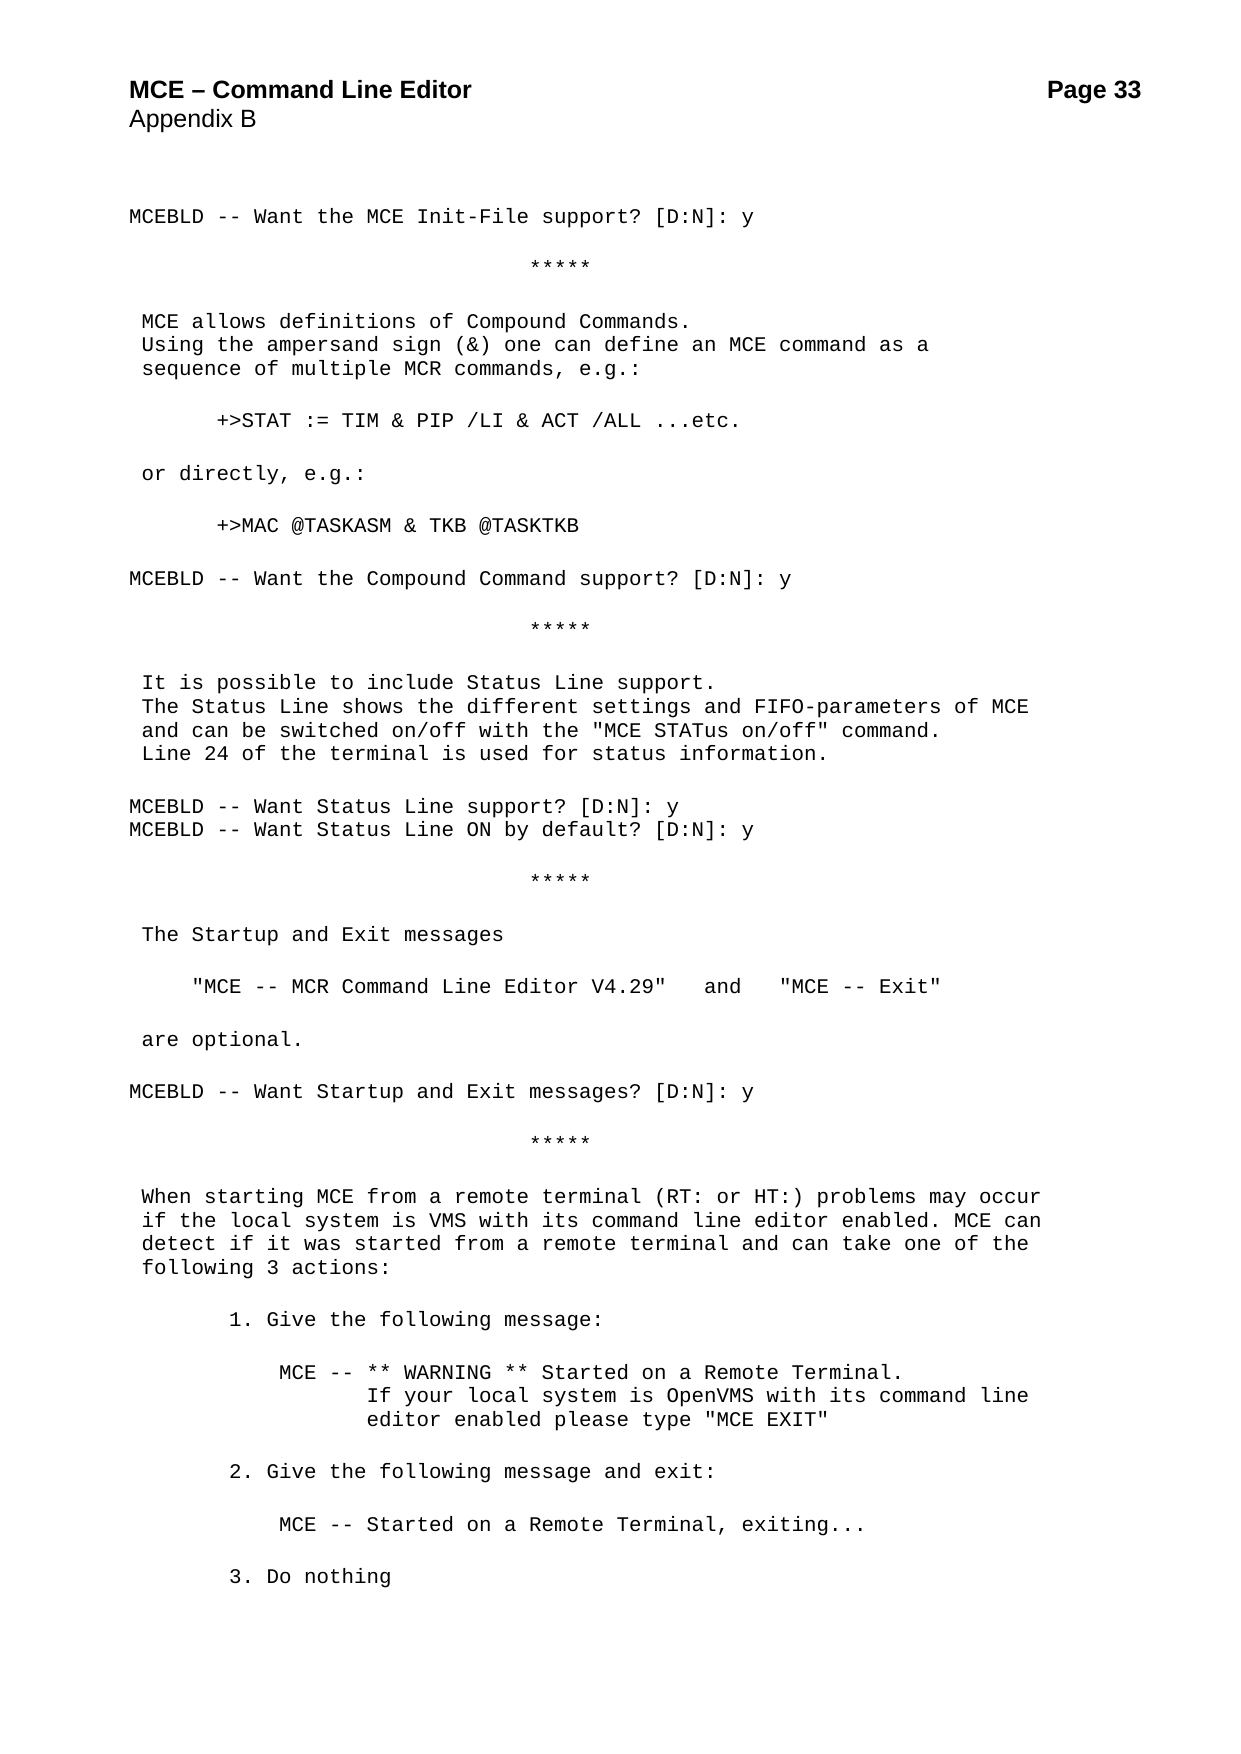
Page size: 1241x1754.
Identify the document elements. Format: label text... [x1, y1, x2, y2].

text Line 24 of the terminal is used for status information. [129, 743, 1159, 767]
text MCEBLD -- Want Status Line ON by default? [D:N]: y [129, 819, 1159, 843]
text ***** [129, 620, 1159, 643]
text MCEBLD -- Want Startup and Exit messages? [D:N]: y [129, 1081, 1159, 1105]
text detect if it was started from a remote terminal and can take one of the [129, 1233, 1159, 1257]
text The Startup and Exit messages [129, 924, 1159, 948]
text and can be switched on/off with the "MCE STATus on/off" command. [129, 719, 1159, 743]
text It is possible to include Status Line support. [129, 672, 1159, 696]
text following 3 actions: [129, 1257, 1159, 1281]
text editor enabled please type "MCE EXIT" [129, 1409, 1159, 1433]
text MCE -- ** WARNING ** Started on a Remote Terminal. [129, 1362, 1159, 1385]
text 2. Give the following message and exit: [129, 1461, 1159, 1485]
text if the local system is VMS with its command line editor enabled. MCE can [129, 1210, 1159, 1233]
text ***** [129, 872, 1159, 895]
text ***** [129, 1134, 1159, 1157]
text +>STAT := TIM & PIP /LI & ACT /ALL ...etc. [129, 410, 1159, 434]
text If your local system is OpenVMS with its command line [129, 1385, 1159, 1409]
text MCE allows definitions of Compound Commands. [129, 311, 1159, 334]
text MCEBLD -- Want Status Line support? [D:N]: y [129, 796, 1159, 819]
text "MCE -- MCR Command Line Editor V4.29" and "MCE -- Exit" [129, 976, 1159, 1000]
text 1. Give the following message: [129, 1309, 1159, 1333]
text 3. Do nothing [129, 1566, 1159, 1590]
text MCEBLD -- Want the Compound Command support? [D:N]: y [129, 567, 1159, 591]
text +>MAC @TASKASM & TKB @TASKTKB [129, 515, 1159, 539]
text When starting MCE from a remote terminal (RT: or HT:) problems may occur [129, 1186, 1159, 1210]
text MCEBLD -- Want the MCE Init-File support? [D:N]: y [129, 206, 1159, 229]
text are optional. [129, 1029, 1159, 1052]
text Using the ampersand sign (&) one can define an MCE command as a [129, 334, 1159, 358]
text sequence of multiple MCR commands, e.g.: [129, 358, 1159, 382]
text or directly, e.g.: [129, 463, 1159, 486]
text The Status Line shows the different settings and FIFO-parameters of MCE [129, 696, 1159, 719]
text MCE -- Started on a Remote Terminal, exiting... [129, 1514, 1159, 1537]
text ***** [129, 258, 1159, 282]
